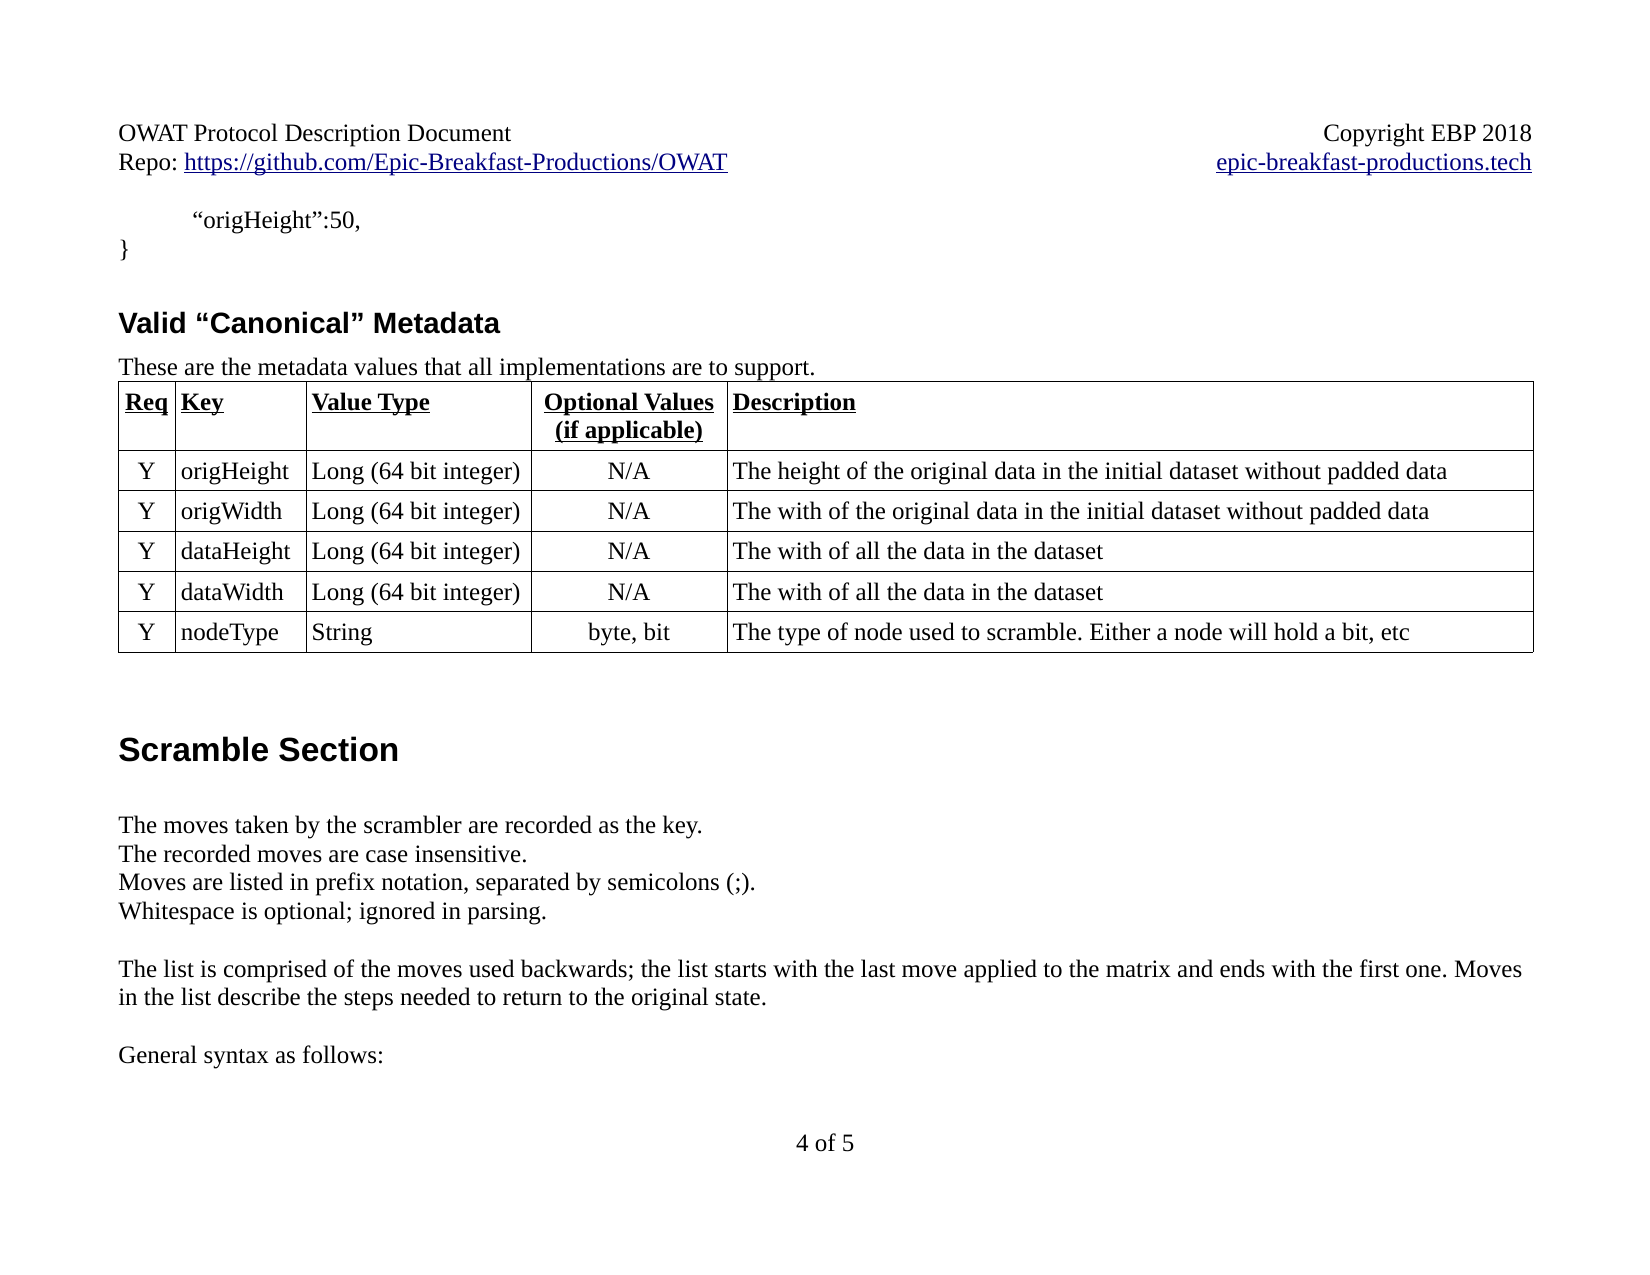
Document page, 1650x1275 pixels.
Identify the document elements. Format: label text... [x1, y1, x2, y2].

table_header Optional Values (if applicable) [532, 382, 727, 450]
table_header Description [728, 382, 1533, 450]
table_cell N/A [532, 532, 727, 571]
table_cell byte, bit [532, 612, 727, 652]
text The list is comprised of the moves used backwards; the list starts with the last move applied to the matrix and ends with the first one. Moves in the list describe the steps needed to return to the original state. [118, 954, 1532, 1011]
subtitle Scramble Section [118, 730, 1532, 769]
table_cell The with of all the data in the dataset [728, 532, 1533, 571]
table_cell Y [119, 532, 175, 571]
table_cell Y [119, 612, 175, 652]
table_header Key [176, 382, 306, 450]
table_cell Long (64 bit integer) [307, 451, 531, 490]
subtitle Valid “Canonical” Metadata [118, 306, 1532, 340]
text } [118, 234, 1532, 263]
table_cell Long (64 bit integer) [307, 491, 531, 531]
table_cell Long (64 bit integer) [307, 532, 531, 571]
text Moves are listed in prefix notation, separated by semicolons (;). [118, 867, 1532, 896]
table_cell Y [119, 491, 175, 531]
table_cell nodeType [176, 612, 306, 652]
table_cell Long (64 bit integer) [307, 572, 531, 611]
table_cell String [307, 612, 531, 652]
table_cell Y [119, 572, 175, 611]
table_cell origWidth [176, 491, 306, 531]
text Whitespace is optional; ignored in parsing. [118, 896, 1532, 925]
table_cell The type of node used to scramble. Either a node will hold a bit, etc [728, 612, 1533, 652]
text These are the metadata values that all implementations are to support. [118, 352, 1532, 381]
text General syntax as follows: [118, 1040, 1532, 1069]
table_cell The height of the original data in the initial dataset without padded data [728, 451, 1533, 490]
table_cell N/A [532, 572, 727, 611]
text “origHeight”:50, [118, 205, 1532, 234]
table_cell N/A [532, 451, 727, 490]
table_cell dataHeight [176, 532, 306, 571]
table_cell Y [119, 451, 175, 490]
table_cell dataWidth [176, 572, 306, 611]
table_cell origHeight [176, 451, 306, 490]
table_header Value Type [307, 382, 531, 450]
text The recorded moves are case insensitive. [118, 839, 1532, 867]
table_cell The with of the original data in the initial dataset without padded data [728, 491, 1533, 531]
table_cell N/A [532, 491, 727, 531]
table_cell The with of all the data in the dataset [728, 572, 1533, 611]
table_header Req [119, 382, 175, 450]
text The moves taken by the scrambler are recorded as the key. [118, 810, 1532, 839]
